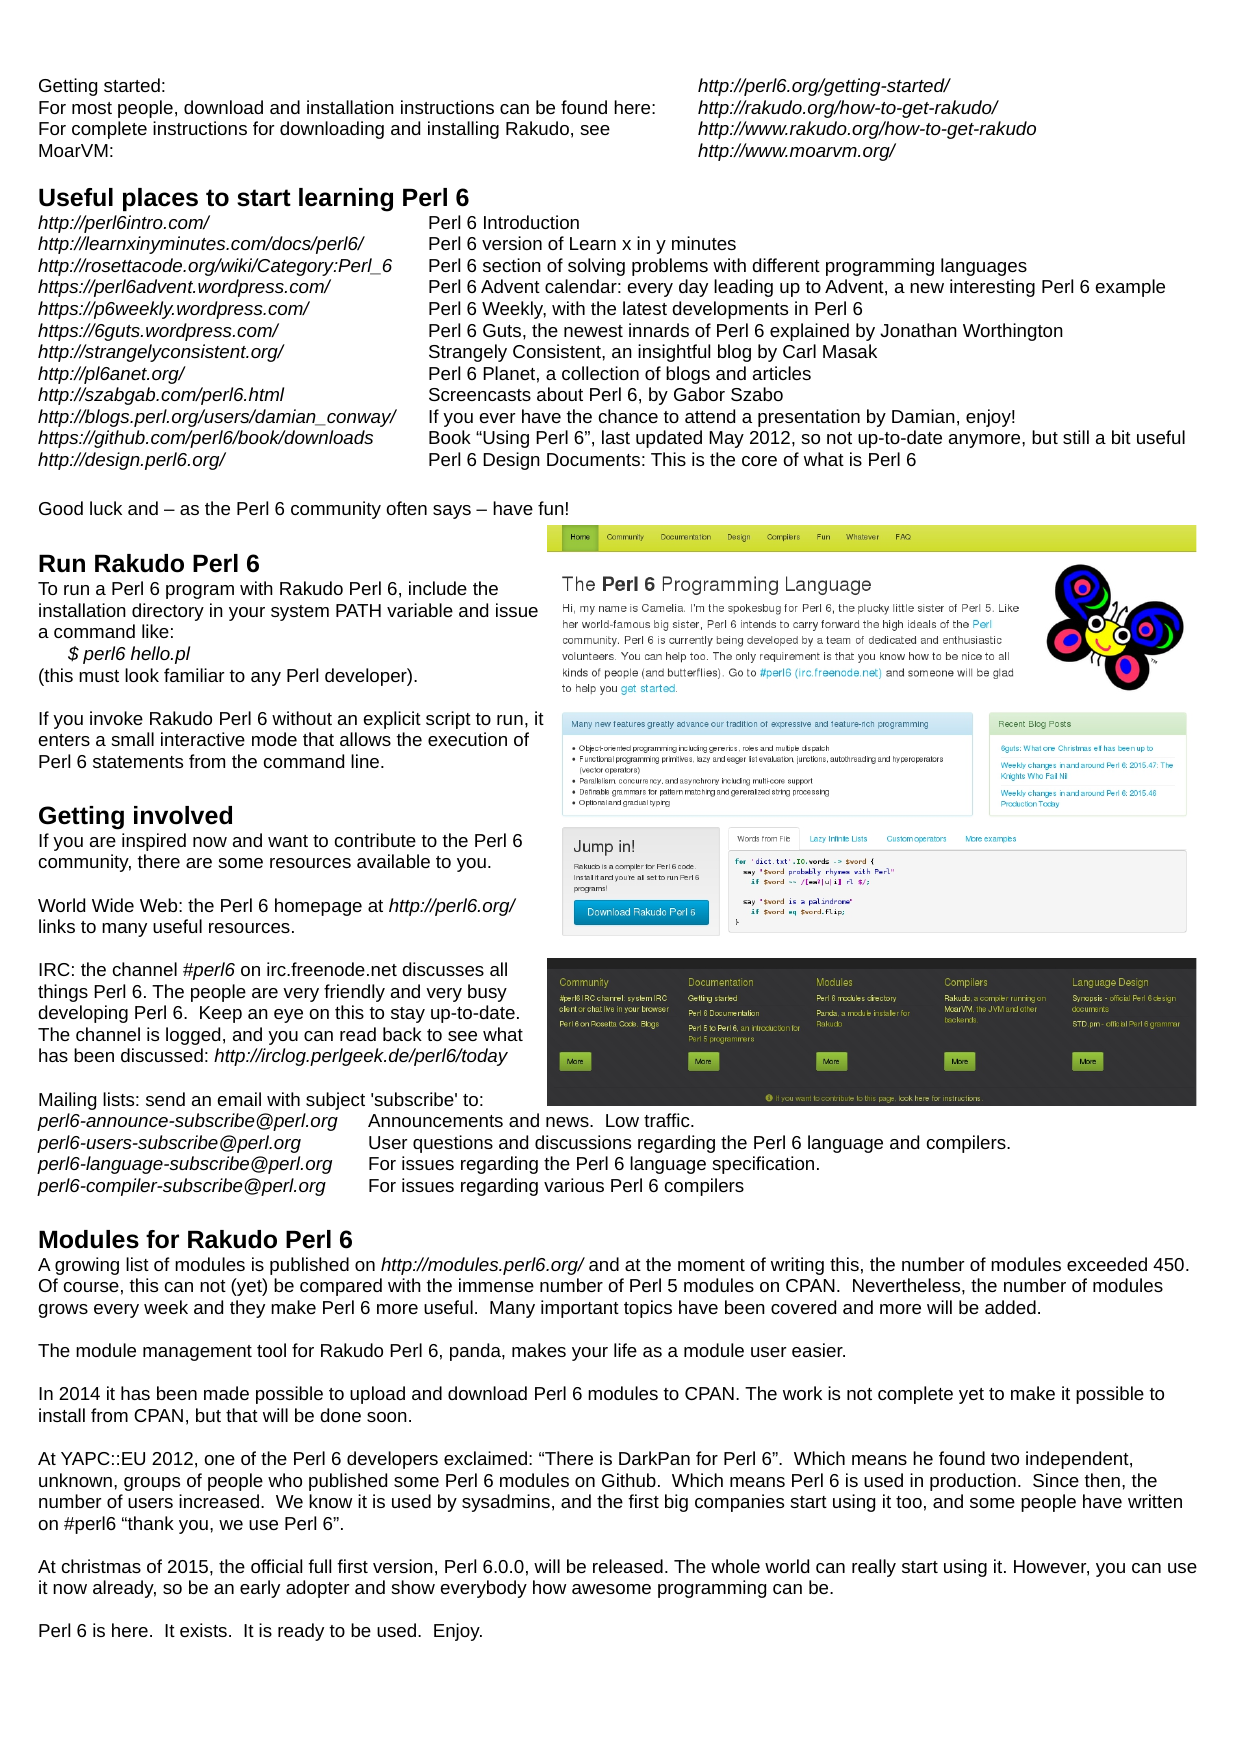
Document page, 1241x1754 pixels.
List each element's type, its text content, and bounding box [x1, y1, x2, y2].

text If you are inspired now and want to contribute to the Perl 6 community, there are some resources available to you. [38, 830, 547, 873]
text http://rosettacode.org/wiki/Category:Perl_6 Perl 6 section of solving problems with different programming languages [38, 255, 1202, 276]
text https://p6weekly.wordpress.com/ Perl 6 Weekly, with the latest developments in Perl 6 [38, 298, 1202, 319]
text http://perl6intro.com/ Perl 6 Introduction [38, 212, 1202, 233]
text Useful places to start learning Perl 6 [38, 183, 1202, 212]
text Run Rakudo Perl 6 [38, 549, 547, 578]
text IRC: the channel #perl6 on irc.freenode.net discusses all things Perl 6. The people are very friendly and very busy developing Perl 6. Keep an eye on this to stay up-to-date. The channel is logged, and you can read back to see what has been discussed: http://irclog.perlgeek.de/perl6/today [38, 959, 547, 1067]
text Modules for Rakudo Perl 6 [38, 1225, 1202, 1254]
text Getting started: http://perl6.org/getting-started/ [38, 75, 1202, 97]
text MoarVM: http://www.moarvm.org/ [38, 140, 1202, 161]
text To run a Perl 6 program with Rakudo Perl 6, include the installation directory in your system PATH variable and issue a command like: [38, 578, 547, 643]
text For most people, download and installation instructions can be found here: http://rakudo.org/how-to-get-rakudo/ [38, 97, 1202, 118]
text Good luck and – as the Perl 6 community often says – have fun! [38, 492, 1202, 521]
text https://perl6advent.wordpress.com/ Perl 6 Advent calendar: every day leading up to Advent, a new interesting Perl 6 example [38, 276, 1202, 298]
text perl6-announce-subscribe@perl.org Announcements and news. Low traffic. [38, 1110, 1202, 1132]
text https://github.com/perl6/book/downloads Book “Using Perl 6”, last updated May 2012, so not up-to-date anymore, but still a bit useful [38, 427, 1202, 449]
text perl6-compiler-subscribe@perl.org For issues regarding various Perl 6 compilers [38, 1175, 1202, 1196]
text Perl 6 is here. It exists. It is ready to be used. Enjoy. [38, 1620, 1202, 1642]
text Mailing lists: send an email with subject 'subscribe' to: [38, 1088, 1202, 1110]
text Getting involved [38, 801, 547, 830]
text http://pl6anet.org/ Perl 6 Planet, a collection of blogs and articles [38, 362, 1202, 384]
text In 2014 it has been made possible to upload and download Perl 6 modules to CPAN. The work is not complete yet to make it possible to install from CPAN, but that will be done soon. [38, 1383, 1202, 1426]
text For complete instructions for downloading and installing Rakudo, see http://www.rakudo.org/how-to-get-rakudo [38, 118, 1202, 140]
text http://szabgab.com/perl6.html Screencasts about Perl 6, by Gabor Szabo [38, 384, 1202, 406]
text http://blogs.perl.org/users/damian_conway/ If you ever have the chance to attend a presentation by Damian, enjoy! [38, 406, 1202, 427]
text https://6guts.wordpress.com/ Perl 6 Guts, the newest innards of Perl 6 explained by Jonathan Worthington [38, 319, 1202, 341]
text $ perl6 hello.pl [38, 643, 547, 664]
text At YAPC::EU 2012, one of the Perl 6 developers exclaimed: “There is DarkPan for Perl 6”. Which means he found two independent, unknown, groups of people who published some Perl 6 modules on Github. Which means Perl 6 is used in production. Since then, the number of users increased. We know it is used by sysadmins, and the first big companies start using it too, and some people have written on #perl6 “thank you, we use Perl 6”. [38, 1448, 1202, 1534]
picture [547, 525, 1197, 1106]
text A growing list of modules is published on http://modules.perl6.org/ and at the moment of writing this, the number of modules exceeded 450. Of course, this can not (yet) be compared with the immense number of Perl 5 modules on CPAN. Nevertheless, the number of modules grows every week and they make Perl 6 more useful. Many important topics have been covered and more will be added. [38, 1254, 1202, 1318]
text (this must look familiar to any Perl developer). [38, 664, 547, 686]
text World Wide Web: the Perl 6 homepage at http://perl6.org/ links to many useful resources. [38, 894, 547, 937]
text perl6-users-subscribe@perl.org User questions and discussions regarding the Perl 6 language and compilers. [38, 1132, 1202, 1153]
text At christmas of 2015, the official full first version, Perl 6.0.0, will be released. The whole world can really start using it. However, you can use it now already, so be an early adopter and show everybody how awesome programming can be. [38, 1556, 1202, 1599]
text The module management tool for Rakudo Perl 6, panda, makes your life as a module user easier. [38, 1340, 1202, 1362]
text http://strangelyconsistent.org/ Strangely Consistent, an insightful blog by Carl Masak [38, 341, 1202, 362]
text http://learnxinyminutes.com/docs/perl6/ Perl 6 version of Learn x in y minutes [38, 233, 1202, 255]
text perl6-language-subscribe@perl.org For issues regarding the Perl 6 language specification. [38, 1153, 1202, 1175]
text If you invoke Rakudo Perl 6 without an explicit script to run, it enters a small interactive mode that allows the execution of Perl 6 statements from the command line. [38, 707, 547, 772]
text http://design.perl6.org/ Perl 6 Design Documents: This is the core of what is Perl 6 [38, 449, 1202, 470]
